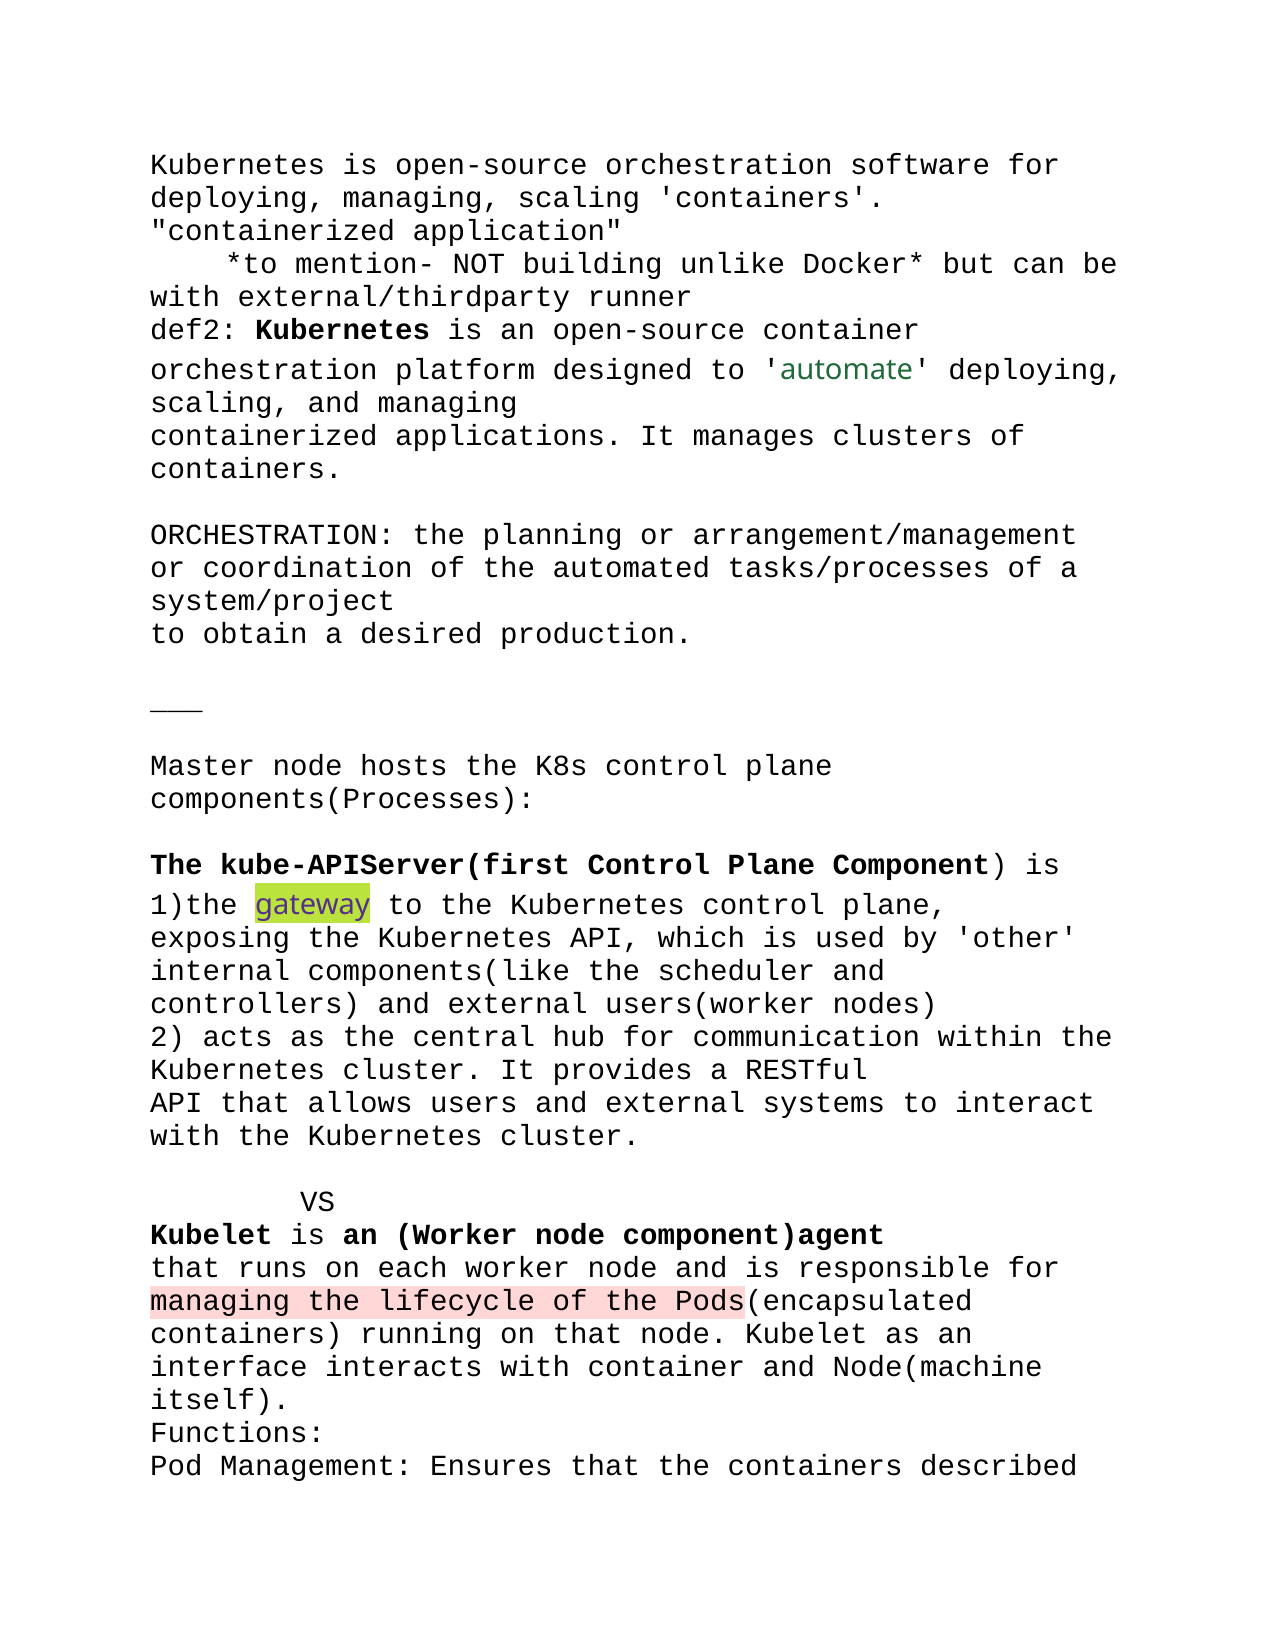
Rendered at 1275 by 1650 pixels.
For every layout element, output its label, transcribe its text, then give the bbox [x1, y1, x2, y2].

text exposing the Kubernetes API, which is used by 'other' internal components(like the scheduler and [150, 923, 1125, 989]
text *to mention- NOT building unlike Docker* but can be with external/thirdparty runner [150, 249, 1125, 315]
text Pod Management: Ensures that the containers described [150, 1452, 1125, 1484]
text 2) acts as the central hub for communication within the Kubernetes cluster. It provides a RESTful [150, 1022, 1125, 1088]
text Functions: [150, 1418, 1125, 1452]
text containerized applications. It manages clusters of containers. [150, 421, 1125, 487]
text to obtain a desired production. [150, 619, 1125, 652]
text 1)the gateway to the Kubernetes control plane, [150, 883, 1125, 923]
text VS [150, 1187, 1125, 1220]
text Kubelet is an (Worker node component)agent [150, 1220, 1125, 1253]
text Master node hosts the K8s control plane components(Processes): [150, 751, 1125, 817]
text that runs on each worker node and is responsible for managing the lifecycle of the Pods(encapsulated containers) running on that node. Kubelet as an interface interacts with container and Node(machine itself). [150, 1253, 1125, 1418]
text controllers) and external users(worker nodes) [150, 989, 1125, 1022]
text def2: Kubernetes is an open-source container orchestration platform designed to 'automate' deploying, scaling, and managing [150, 315, 1125, 421]
text ORCHESTRATION: the planning or arrangement/management or coordination of the automated tasks/processes of a system/project [150, 520, 1125, 619]
text ___ [150, 685, 1125, 718]
text The kube-APIServer(first Control Plane Component) is [150, 850, 1125, 883]
text API that allows users and external systems to interact with the Kubernetes cluster. [150, 1088, 1125, 1154]
text Kubernetes is open-source orchestration software for deploying, managing, scaling 'containers'. "containerized application" [150, 150, 1125, 249]
